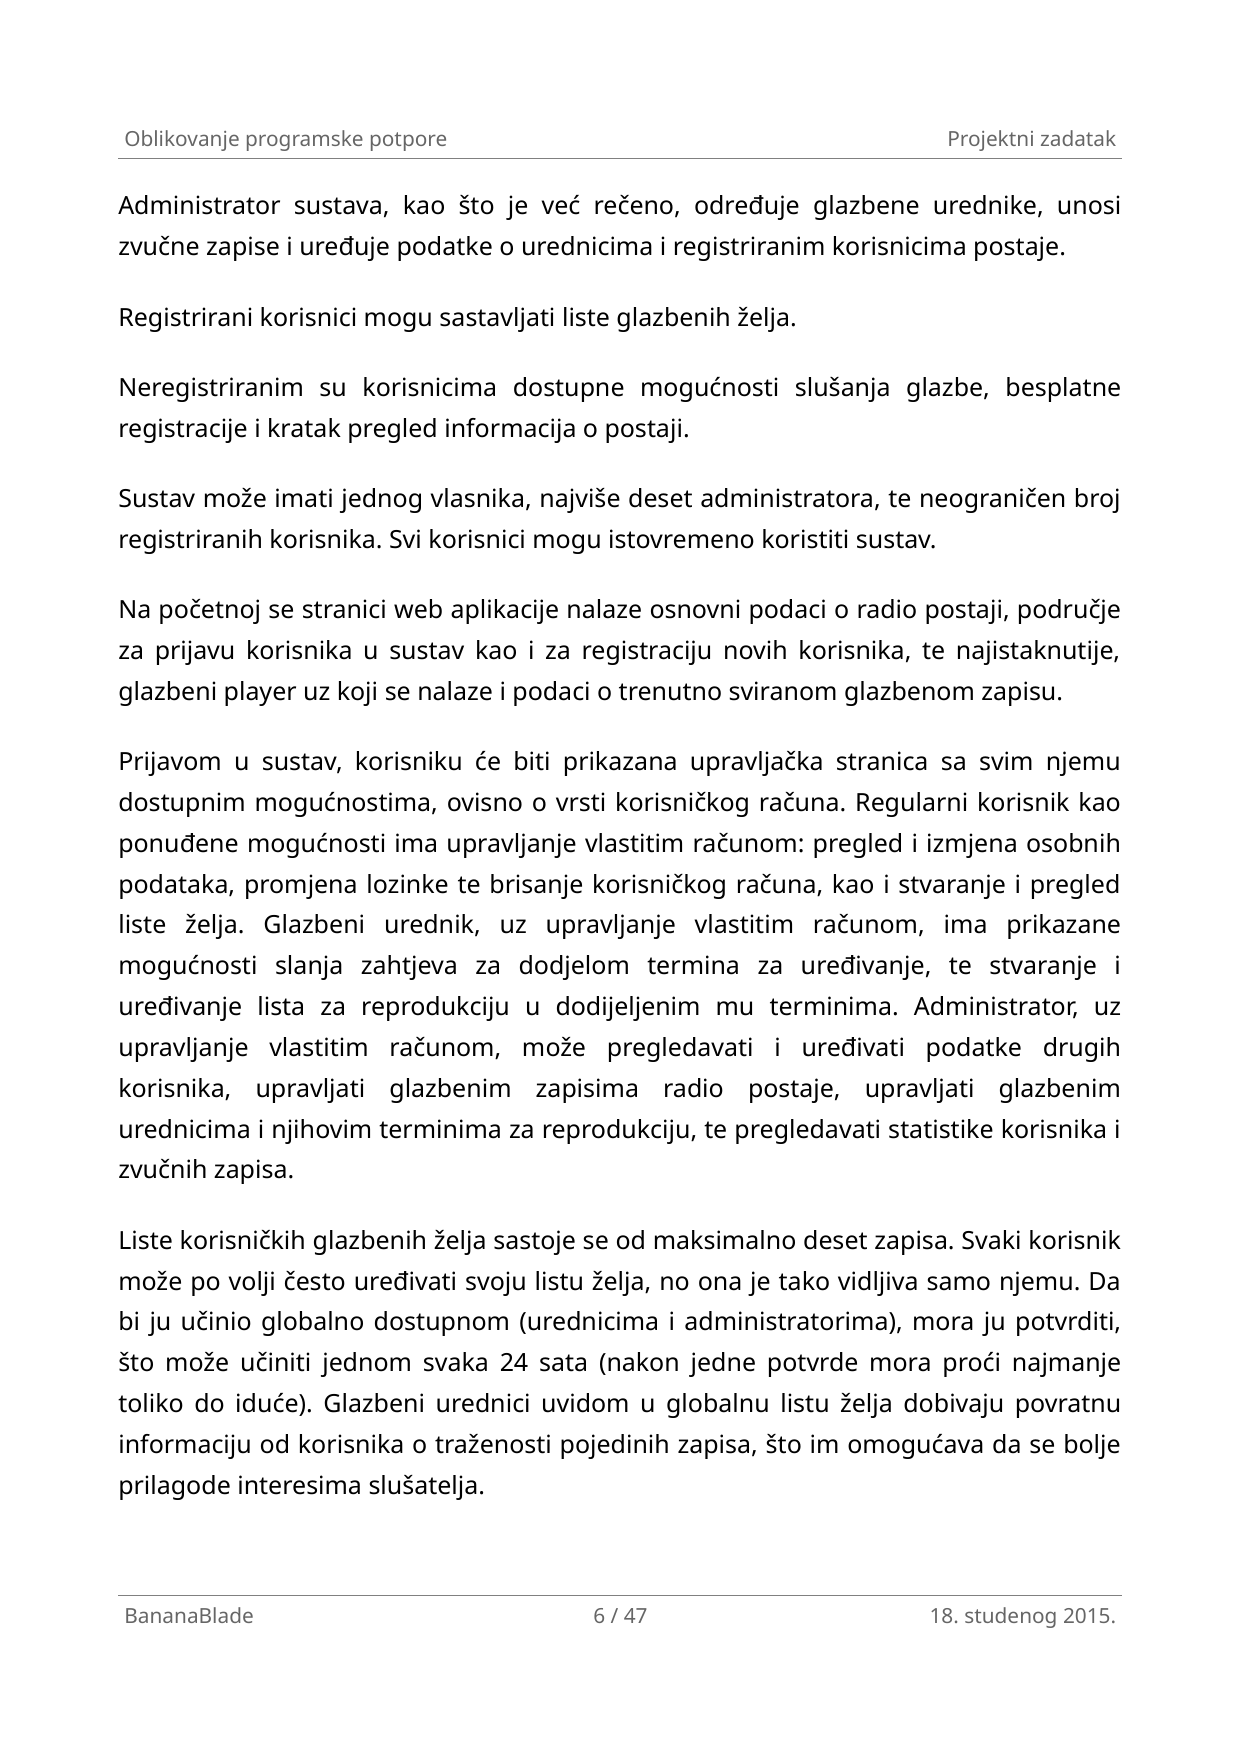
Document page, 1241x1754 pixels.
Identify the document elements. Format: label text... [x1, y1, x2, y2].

text Liste korisničkih glazbenih želja sastoje se od maksimalno deset zapisa. Svaki korisnik može po volji često uređivati svoju listu želja, no ona je tako vidljiva samo njemu. Da bi ju učinio globalno dostupnom (urednicima i administratorima), mora ju potvrditi, što može učiniti jednom svaka 24 sata (nakon jedne potvrde mora proći najmanje toliko do iduće). Glazbeni urednici uvidom u globalnu listu želja dobivaju povratnu informaciju od korisnika o traženosti pojedinih zapisa, što im omogućava da se bolje prilagode interesima slušatelja. [118, 1222, 1122, 1501]
text Na početnoj se stranici web aplikacije nalaze osnovni podaci o radio postaji, područje za prijavu korisnika u sustav kao i za registraciju novih korisnika, te najistaknutije, glazbeni player uz koji se nalaze i podaci o trenutno sviranom glazbenom zapisu. [118, 592, 1122, 707]
text Prijavom u sustav, korisniku će biti prikazana upravljačka stranica sa svim njemu dostupnim mogućnostima, ovisno o vrsti korisničkog računa. Regularni korisnik kao ponuđene mogućnosti ima upravljanje vlastitim računom: pregled i izmjena osobnih podataka, promjena lozinke te brisanje korisničkog računa, kao i stvaranje i pregled liste želja. Glazbeni urednik, uz upravljanje vlastitim računom, ima prikazane mogućnosti slanja zahtjeva za dodjelom termina za uređivanje, te stvaranje i uređivanje lista za reprodukciju u dodijeljenim mu terminima. Administrator, uz upravljanje vlastitim računom, može pregledavati i uređivati podatke drugih korisnika, upravljati glazbenim zapisima radio postaje, upravljati glazbenim urednicima i njihovim terminima za reprodukciju, te pregledavati statistike korisnika i zvučnih zapisa. [118, 744, 1122, 1186]
text Registrirani korisnici mogu sastavljati liste glazbenih želja. [118, 299, 1122, 333]
text Neregistriranim su korisnicima dostupne mogućnosti slušanja glazbe, besplatne registracije i kratak pregled informacija o postaji. [118, 369, 1122, 444]
text Sustav može imati jednog vlasnika, najviše deset administratora, te neograničen broj registriranih korisnika. Svi korisnici mogu istovremeno koristiti sustav. [118, 481, 1122, 556]
text Administrator sustava, kao što je već rečeno, određuje glazbene urednike, unosi zvučne zapise i uređuje podatke o urednicima i registriranim korisnicima postaje. [118, 188, 1122, 263]
